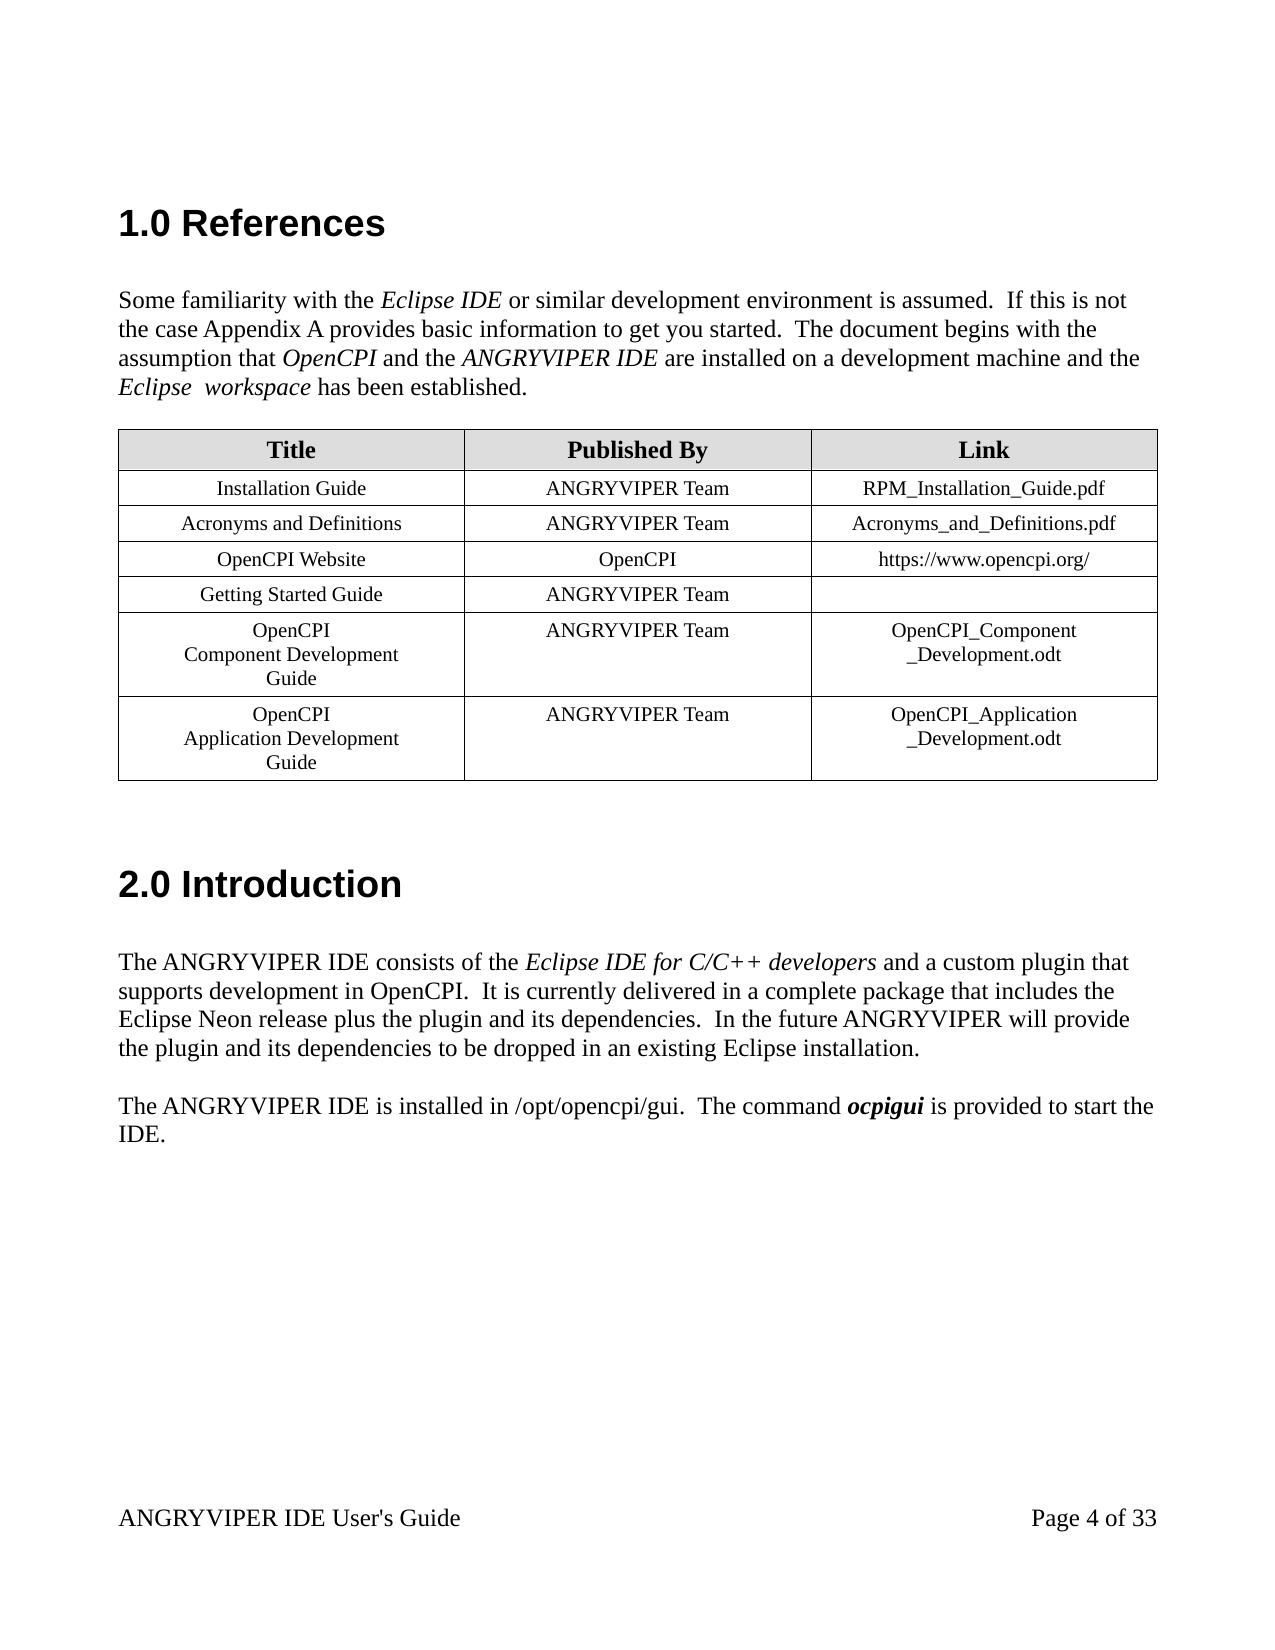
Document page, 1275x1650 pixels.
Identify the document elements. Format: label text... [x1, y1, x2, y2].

table_header Link [812, 430, 1157, 469]
table_header Published By [465, 430, 811, 469]
table_cell Installation Guide [119, 471, 464, 505]
table_cell ANGRYVIPER Team [465, 506, 811, 541]
table_cell OpenCPI Component Development Guide [119, 613, 464, 696]
table_cell ANGRYVIPER Team [465, 697, 811, 779]
table_cell https://www.opencpi.org/ [812, 542, 1157, 576]
subtitle 1.0 References [118, 201, 1157, 244]
table_cell OpenCPI Website [119, 542, 464, 576]
text The ANGRYVIPER IDE consists of the Eclipse IDE for C/C++ developers and a custom plugin that supports development in OpenCPI. It is currently delivered in a complete package that includes the Eclipse Neon release plus the plugin and its dependencies. In the future ANGRYVIPER will provide the plugin and its dependencies to be dropped in an existing Eclipse installation. [118, 947, 1157, 1062]
table_cell [812, 577, 1157, 612]
table_cell ANGRYVIPER Team [465, 613, 811, 696]
table_cell OpenCPI_Component _Development.odt [812, 613, 1157, 696]
table_cell OpenCPI Application Development Guide [119, 697, 464, 779]
table_cell ANGRYVIPER Team [465, 577, 811, 612]
subtitle 2.0 Introduction [118, 862, 1157, 906]
table_cell ANGRYVIPER Team [465, 471, 811, 505]
table_cell Acronyms_and_Definitions.pdf [812, 506, 1157, 541]
text The ANGRYVIPER IDE is installed in /opt/opencpi/gui. The command ocpigui is provided to start the IDE. [118, 1091, 1157, 1148]
table_cell Acronyms and Definitions [119, 506, 464, 541]
table_cell Getting Started Guide [119, 577, 464, 612]
text Some familiarity with the Eclipse IDE or similar development environment is assumed. If this is not the case Appendix A provides basic information to get you started. The document begins with the assumption that OpenCPI and the ANGRYVIPER IDE are installed on a development machine and the Eclipse workspace has been established. [118, 286, 1157, 401]
table_cell RPM_Installation_Guide.pdf [812, 471, 1157, 505]
table_header Title [119, 430, 464, 469]
table_cell OpenCPI [465, 542, 811, 576]
table_cell OpenCPI_Application _Development.odt [812, 697, 1157, 779]
